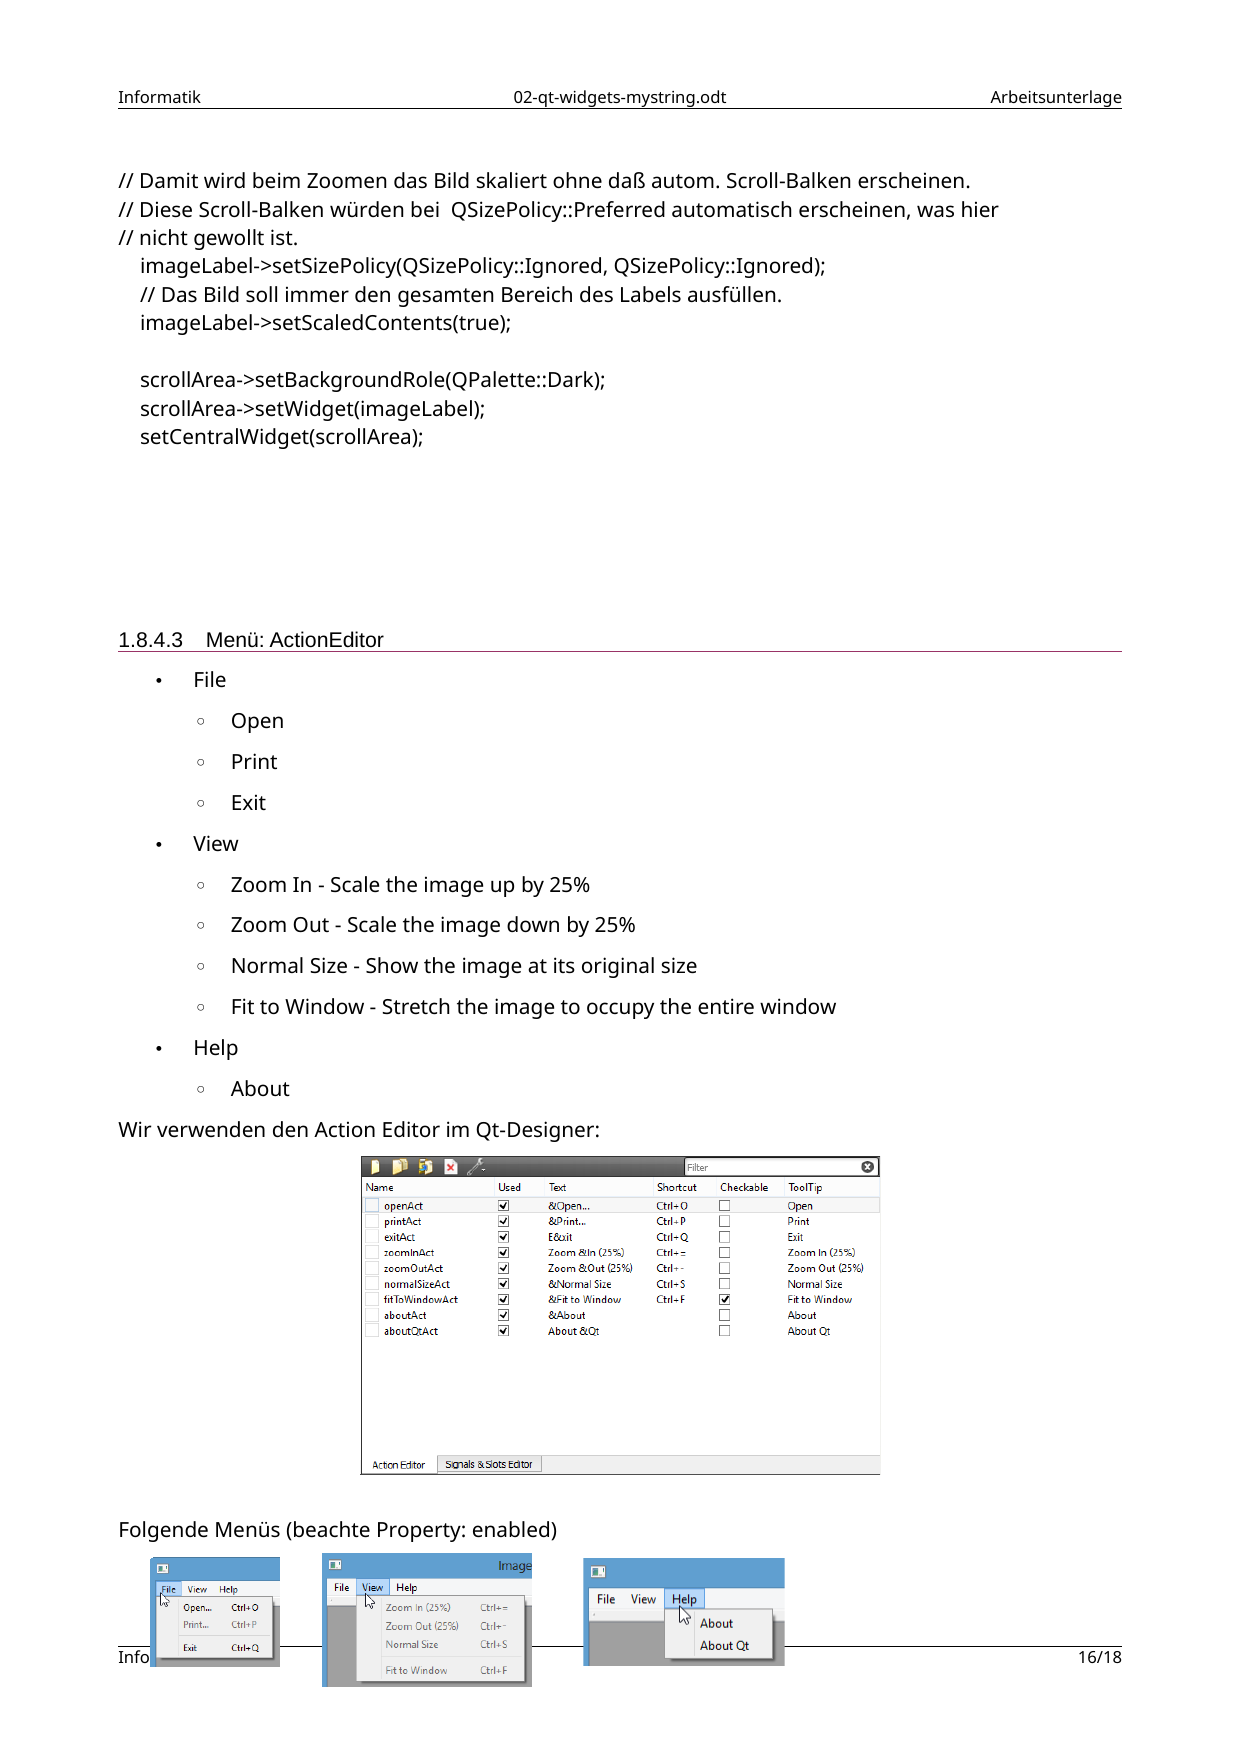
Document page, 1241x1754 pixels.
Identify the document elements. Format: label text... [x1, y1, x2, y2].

list Fit to Window - Stretch the image to occupy the entire window [193, 992, 1122, 1021]
list Normal Size - Show the image at its original size [193, 952, 1122, 980]
text imageLabel->setSizePolicy(QSizePolicy::Ignored, QSizePolicy::Ignored); [118, 252, 1122, 280]
text // Diese Scroll-Balken würden bei QSizePolicy::Preferred automatisch erscheinen, was hier // nicht gewollt ist. [118, 195, 1122, 252]
text setCentralWidget(scrollArea); [118, 422, 1122, 451]
text scrollArea->setWidget(imageLabel); [118, 394, 1122, 422]
list Zoom In - Scale the image up by 25% [193, 870, 1122, 898]
subtitle Menü: ActionEditor [118, 627, 1122, 651]
list Zoom Out - Scale the image down by 25% [193, 911, 1122, 939]
list Exit [193, 788, 1122, 816]
list File [156, 665, 1122, 693]
text Wir verwenden den Action Editor im Qt-Designer: [118, 1115, 1122, 1144]
picture [583, 1558, 785, 1666]
text scrollArea->setBackgroundRole(QPalette::Dark); [118, 365, 1122, 394]
picture [360, 1156, 880, 1475]
text // Damit wird beim Zoomen das Bild skaliert ohne daß autom. Scroll-Balken erscheinen. [118, 166, 1122, 195]
list Print [193, 747, 1122, 775]
text // Das Bild soll immer den gesamten Bereich des Labels ausfüllen. imageLabel->setScaledContents(true); [118, 280, 1122, 337]
list About [193, 1074, 1122, 1103]
list Open [193, 706, 1122, 734]
picture [322, 1553, 532, 1687]
list Help [156, 1033, 1122, 1062]
list View [156, 829, 1122, 857]
text Folgende Menüs (beachte Property: enabled) [118, 1515, 1122, 1544]
picture [150, 1557, 280, 1667]
